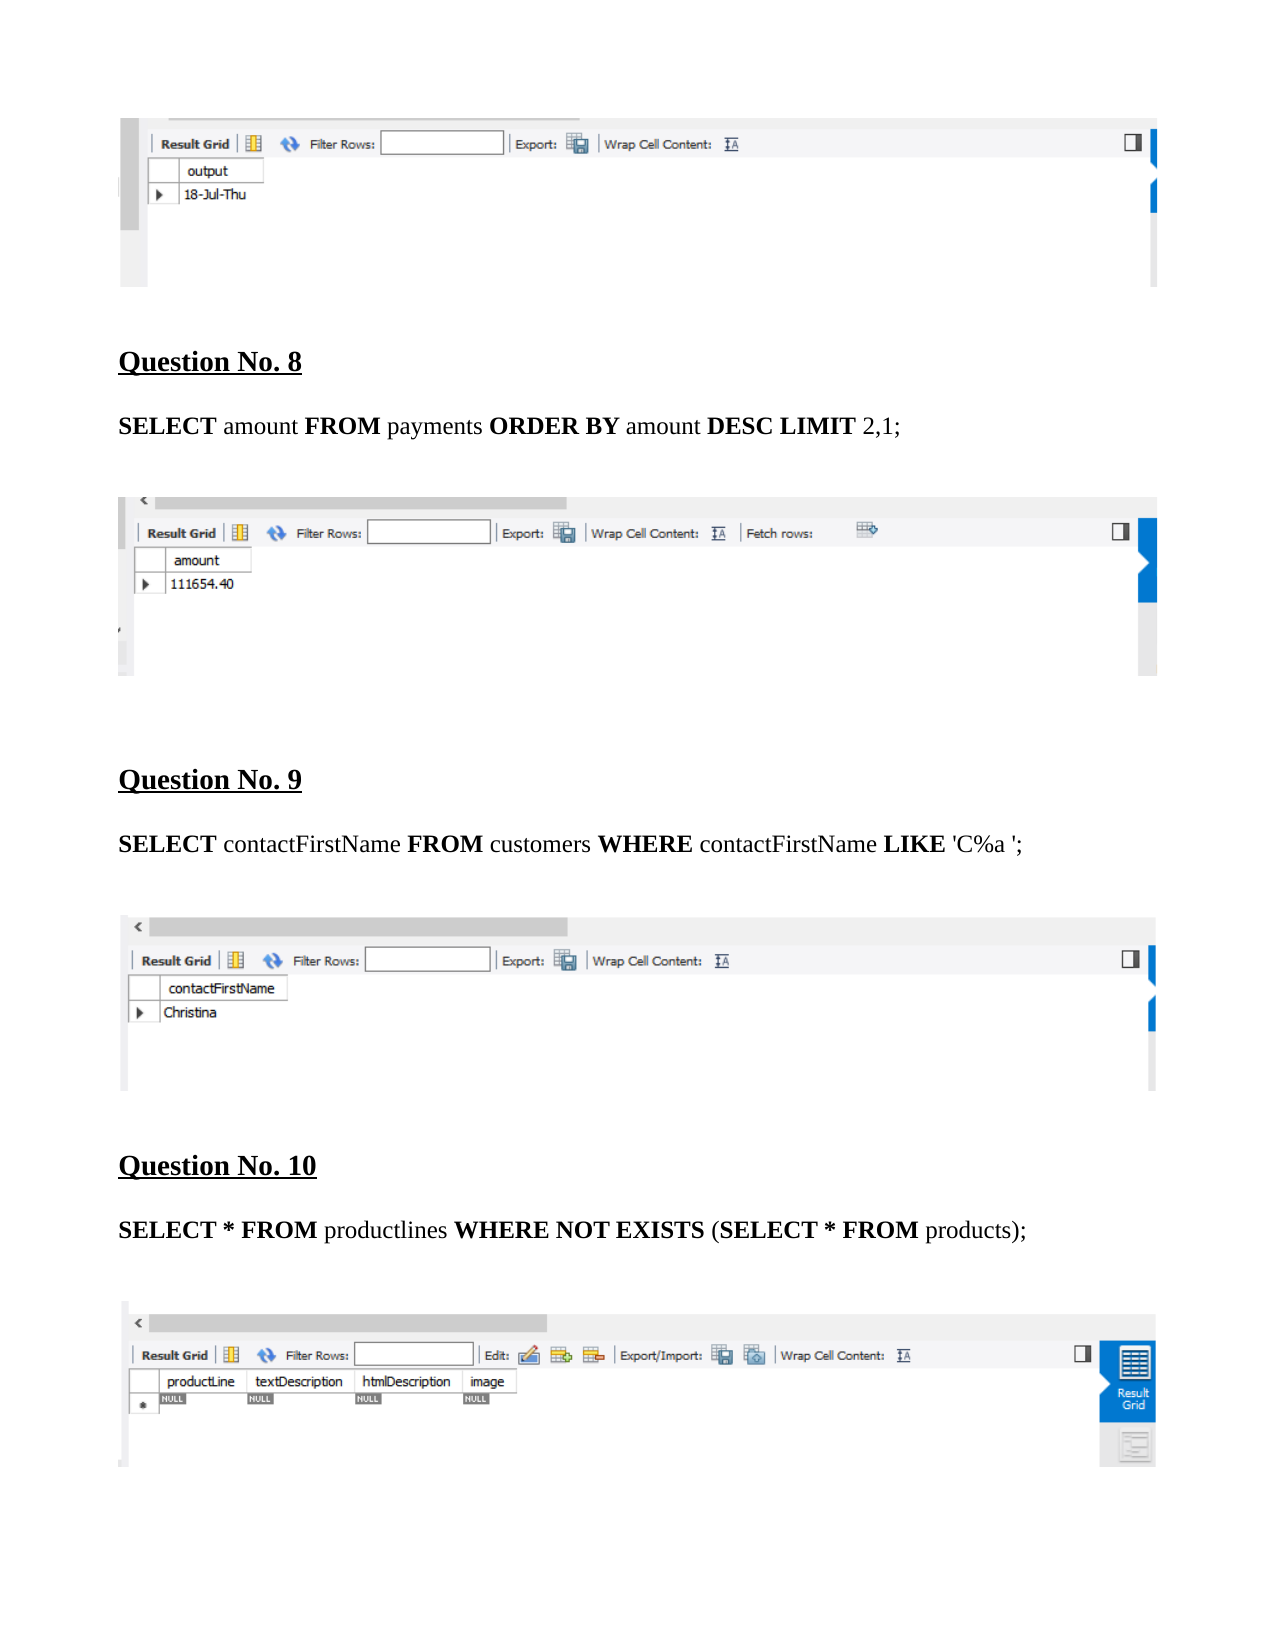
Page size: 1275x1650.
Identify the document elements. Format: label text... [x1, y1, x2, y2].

text SELECT * FROM productlines WHERE NOT EXISTS (SELECT * FROM products); [118, 1215, 1157, 1244]
text Question No. 8 [118, 344, 1157, 378]
text SELECT contactFirstName FROM customers WHERE contactFirstName LIKE 'C%a '; [118, 829, 1157, 858]
text SELECT amount FROM payments ORDER BY amount DESC LIMIT 2,1; [118, 411, 1157, 440]
text Question No. 10 [118, 1148, 1157, 1181]
text Question No. 9 [118, 762, 1157, 796]
